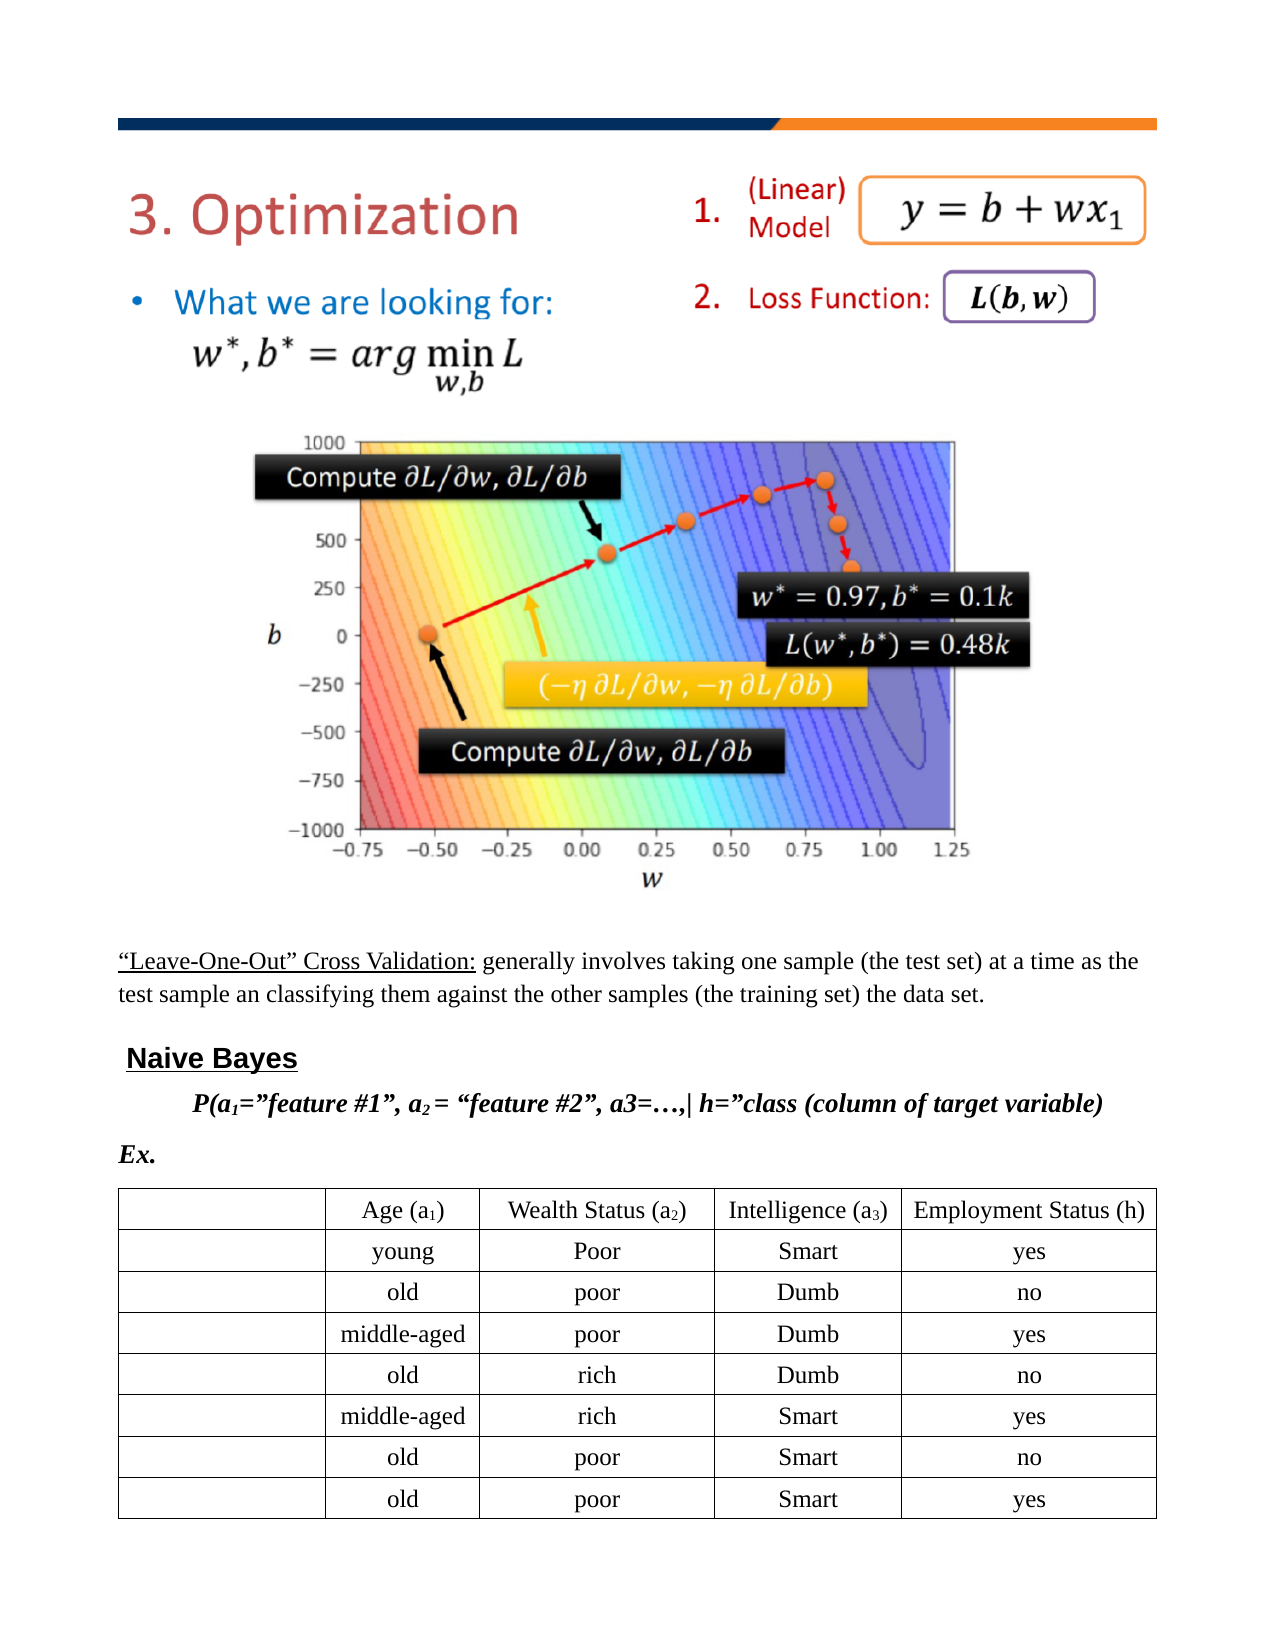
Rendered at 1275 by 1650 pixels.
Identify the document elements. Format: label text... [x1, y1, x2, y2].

table_cell poor [480, 1272, 714, 1312]
table_cell Poor [480, 1230, 714, 1271]
text P(a1=”feature #1”, a2 = “feature #2”, a3=…,| h=”class (column of target variable) [118, 1087, 1157, 1119]
table_cell old [326, 1437, 479, 1477]
table_cell middle-aged [326, 1313, 479, 1353]
table_header Age (a1) [326, 1189, 479, 1229]
text “Leave-One-Out” Cross Validation: generally involves taking one sample (the test set) at a time as the test sample an classifying them against the other samples (the training set) the data set. [118, 946, 1157, 1008]
table_cell [119, 1272, 325, 1312]
table_cell [119, 1313, 325, 1353]
table_cell old [326, 1478, 479, 1518]
table_cell poor [480, 1437, 714, 1477]
table_cell yes [902, 1395, 1156, 1436]
text Ex. [118, 1138, 1157, 1169]
table_cell middle-aged [326, 1395, 479, 1436]
subtitle Naive Bayes [118, 1041, 1157, 1075]
table_cell Dumb [715, 1272, 901, 1312]
table_cell [119, 1354, 325, 1394]
table_cell poor [480, 1478, 714, 1518]
table_cell [119, 1478, 325, 1518]
table_cell old [326, 1272, 479, 1312]
table_cell poor [480, 1313, 714, 1353]
table_cell rich [480, 1395, 714, 1436]
table_cell yes [902, 1313, 1156, 1353]
picture [118, 118, 1157, 895]
table_cell old [326, 1354, 479, 1394]
table_cell [119, 1230, 325, 1271]
table_cell Smart [715, 1230, 901, 1271]
table_header [119, 1189, 325, 1229]
table_header Employment Status (h) [902, 1189, 1156, 1229]
table_header Intelligence (a3) [715, 1189, 901, 1229]
table_cell Smart [715, 1478, 901, 1518]
table_cell young [326, 1230, 479, 1271]
table_cell no [902, 1437, 1156, 1477]
table_cell Smart [715, 1437, 901, 1477]
table_cell rich [480, 1354, 714, 1394]
table_cell no [902, 1272, 1156, 1312]
table_cell yes [902, 1230, 1156, 1271]
table_cell [119, 1437, 325, 1477]
table_cell no [902, 1354, 1156, 1394]
table_cell Dumb [715, 1354, 901, 1394]
table_cell Dumb [715, 1313, 901, 1353]
table_cell yes [902, 1478, 1156, 1518]
table_header Wealth Status (a2) [480, 1189, 714, 1229]
table_cell Smart [715, 1395, 901, 1436]
table_cell [119, 1395, 325, 1436]
